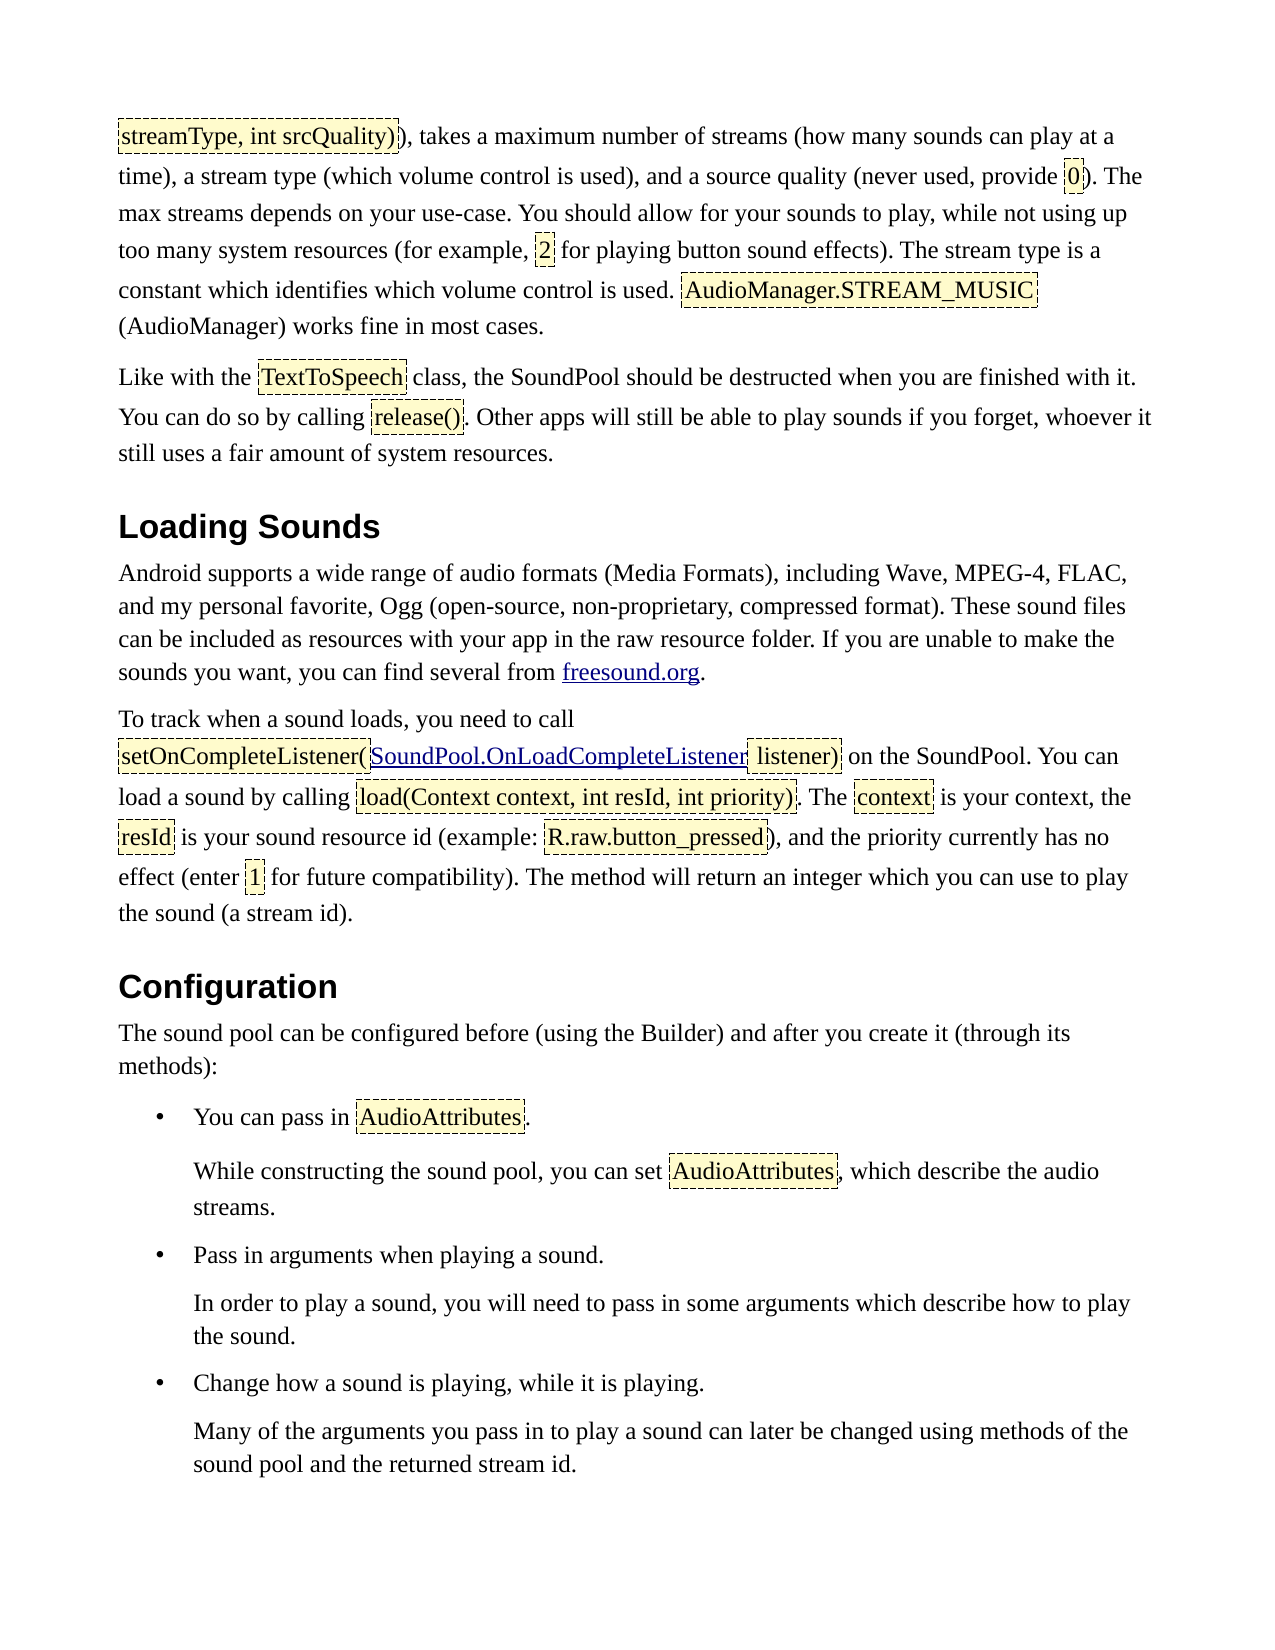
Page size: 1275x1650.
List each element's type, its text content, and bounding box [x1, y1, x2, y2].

text To track when a sound loads, you need to call setOnCompleteListener(SoundPool.OnLoadCompleteListener listener) on the SoundPool. You can load a sound by calling load(Context context, int resId, int priority). The context is your context, the resId is your sound resource id (example: R.raw.button_pressed), and the priority currently has no effect (enter 1 for future compatibility). The method will return an integer which you can use to play the sound (a stream id). [118, 704, 1157, 927]
list You can pass in AudioAttributes. [156, 1098, 1157, 1133]
text streamType, int srcQuality)), takes a maximum number of streams (how many sounds can play at a time), a stream type (which volume control is used), and a source quality (never used, provide 0). The max streams depends on your use-case. You should allow for your sounds to play, while not using up too many system resources (for example, 2 for playing button sound effects). The stream type is a constant which identifies which volume control is used. AudioManager.STREAM_MUSIC (AudioManager) works fine in most cases. [118, 118, 1157, 340]
list While constructing the sound pool, you can set AudioAttributes, which describe the audio streams. [156, 1153, 1157, 1221]
list Pass in arguments when playing a sound. [156, 1240, 1157, 1269]
subtitle Loading Sounds [118, 507, 1157, 545]
subtitle Configuration [118, 967, 1157, 1005]
list Change how a sound is playing, while it is playing. [156, 1368, 1157, 1397]
list Many of the arguments you pass in to play a sound can later be changed using methods of the sound pool and the returned stream id. [156, 1416, 1157, 1478]
text Like with the TextToSpeech class, the SoundPool should be destructed when you are finished with it. You can do so by calling release(). Other apps will still be able to play sounds if you forget, whoever it still uses a fair amount of system resources. [118, 359, 1157, 467]
text Android supports a wide range of audio formats (Media Formats), including Wave, MPEG-4, FLAC, and my personal favorite, Ogg (open-source, non-proprietary, compressed format). These sound files can be included as resources with your app in the raw resource folder. If you are unable to make the sounds you want, you can find several from freesound.org. [118, 558, 1157, 686]
list In order to play a sound, you will need to pass in some arguments which describe how to play the sound. [156, 1288, 1157, 1349]
text The sound pool can be configured before (using the Builder) and after you create it (through its methods): [118, 1018, 1157, 1079]
